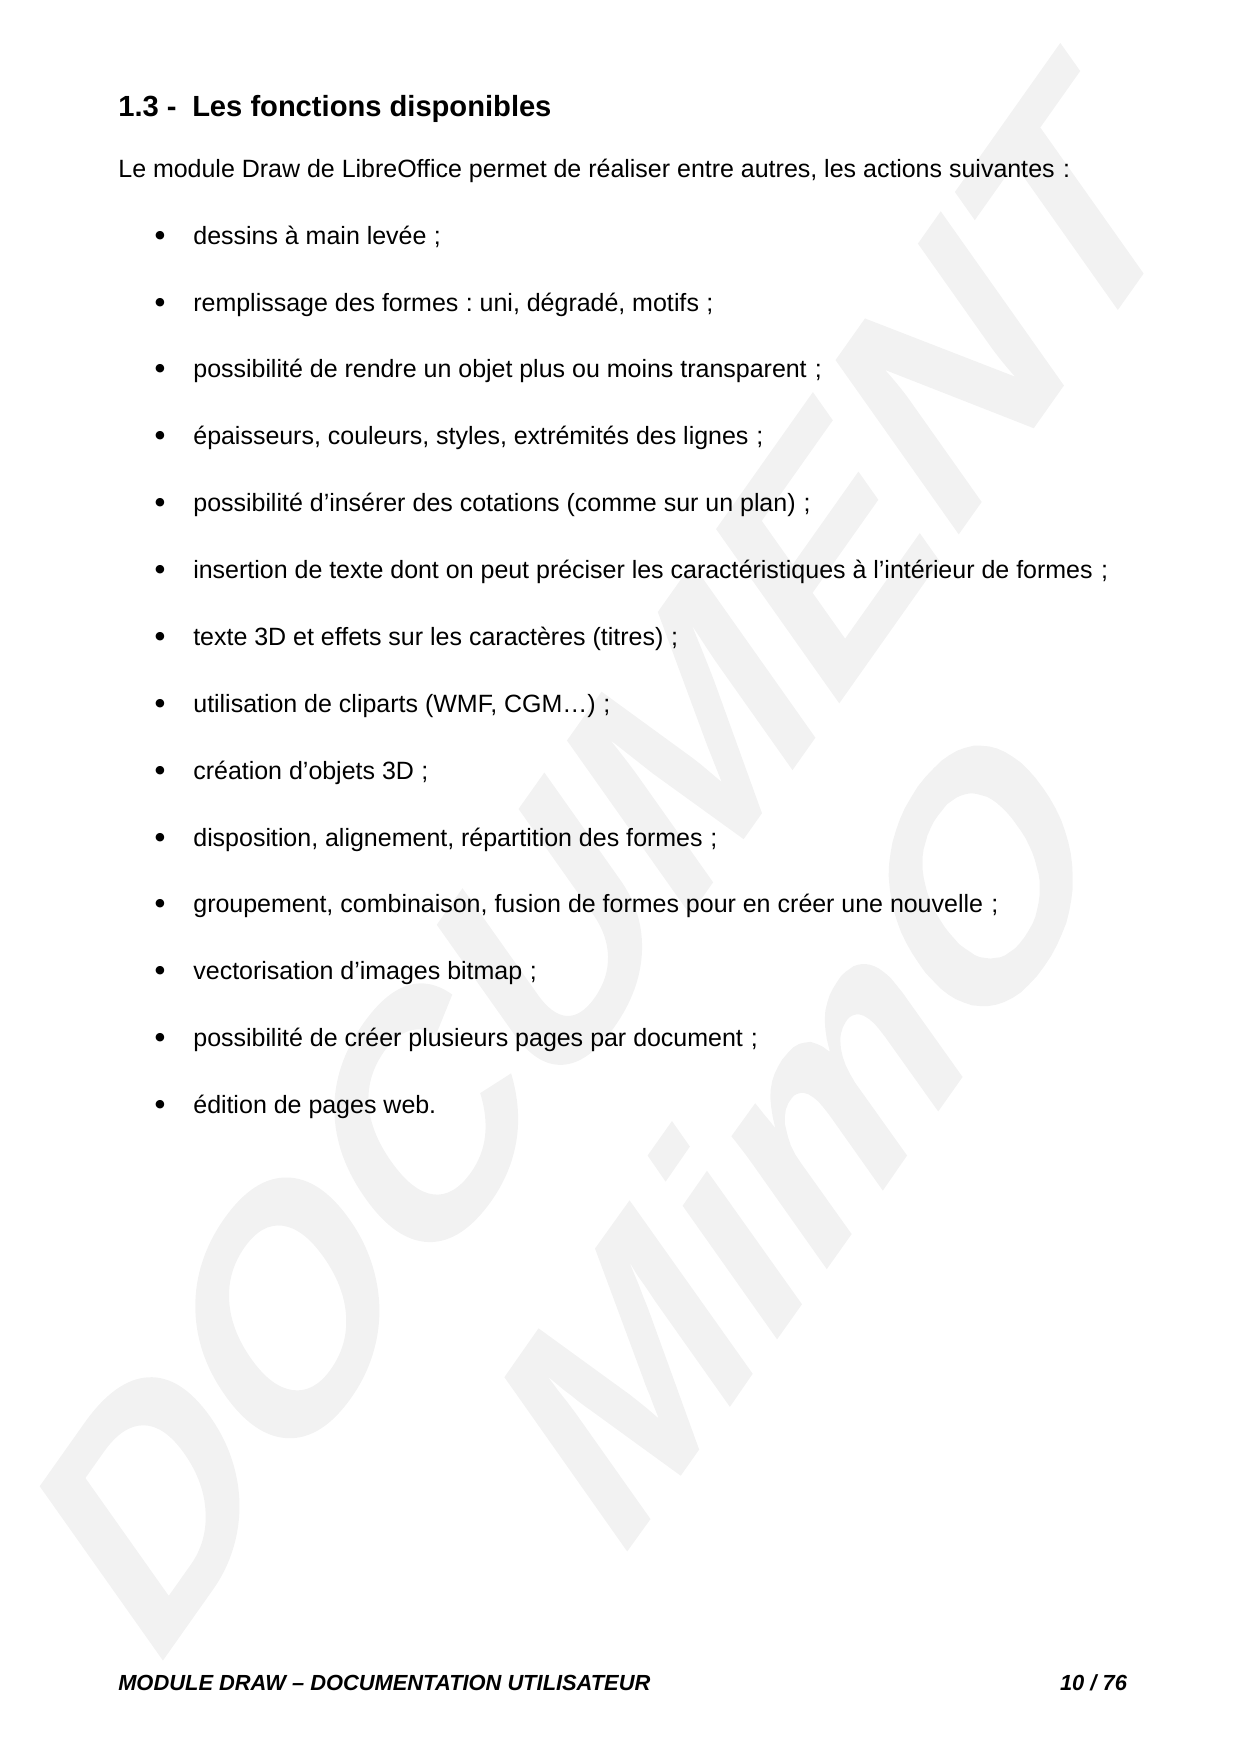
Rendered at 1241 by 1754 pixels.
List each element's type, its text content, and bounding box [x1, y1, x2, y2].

list texte 3D et effets sur les caractères (titres) ; [156, 622, 1122, 651]
list possibilité de créer plusieurs pages par document ; [156, 1023, 1122, 1052]
list remplissage des formes : uni, dégradé, motifs ; [156, 288, 1122, 316]
list insertion de texte dont on peut préciser les caractéristiques à l’intérieur de formes ; [156, 555, 1122, 584]
list disposition, alignement, répartition des formes ; [156, 823, 1122, 851]
list possibilité de rendre un objet plus ou moins transparent ; [156, 354, 1122, 383]
list possibilité d’insérer des cotations (comme sur un plan) ; [156, 488, 1122, 517]
list groupement, combinaison, fusion de formes pour en créer une nouvelle ; [156, 889, 1122, 918]
list épaisseurs, couleurs, styles, extrémités des lignes ; [156, 421, 1122, 450]
list dessins à main levée ; [156, 221, 1122, 249]
text Le module Draw de LibreOffice permet de réaliser entre autres, les actions suivantes : [118, 154, 1122, 183]
list utilisation de cliparts (WMF, CGM…) ; [156, 689, 1122, 718]
list édition de pages web. [156, 1090, 1122, 1119]
list création d’objets 3D ; [156, 756, 1122, 784]
subtitle Les fonctions disponibles [118, 88, 1122, 122]
list vectorisation d’images bitmap ; [156, 956, 1122, 985]
